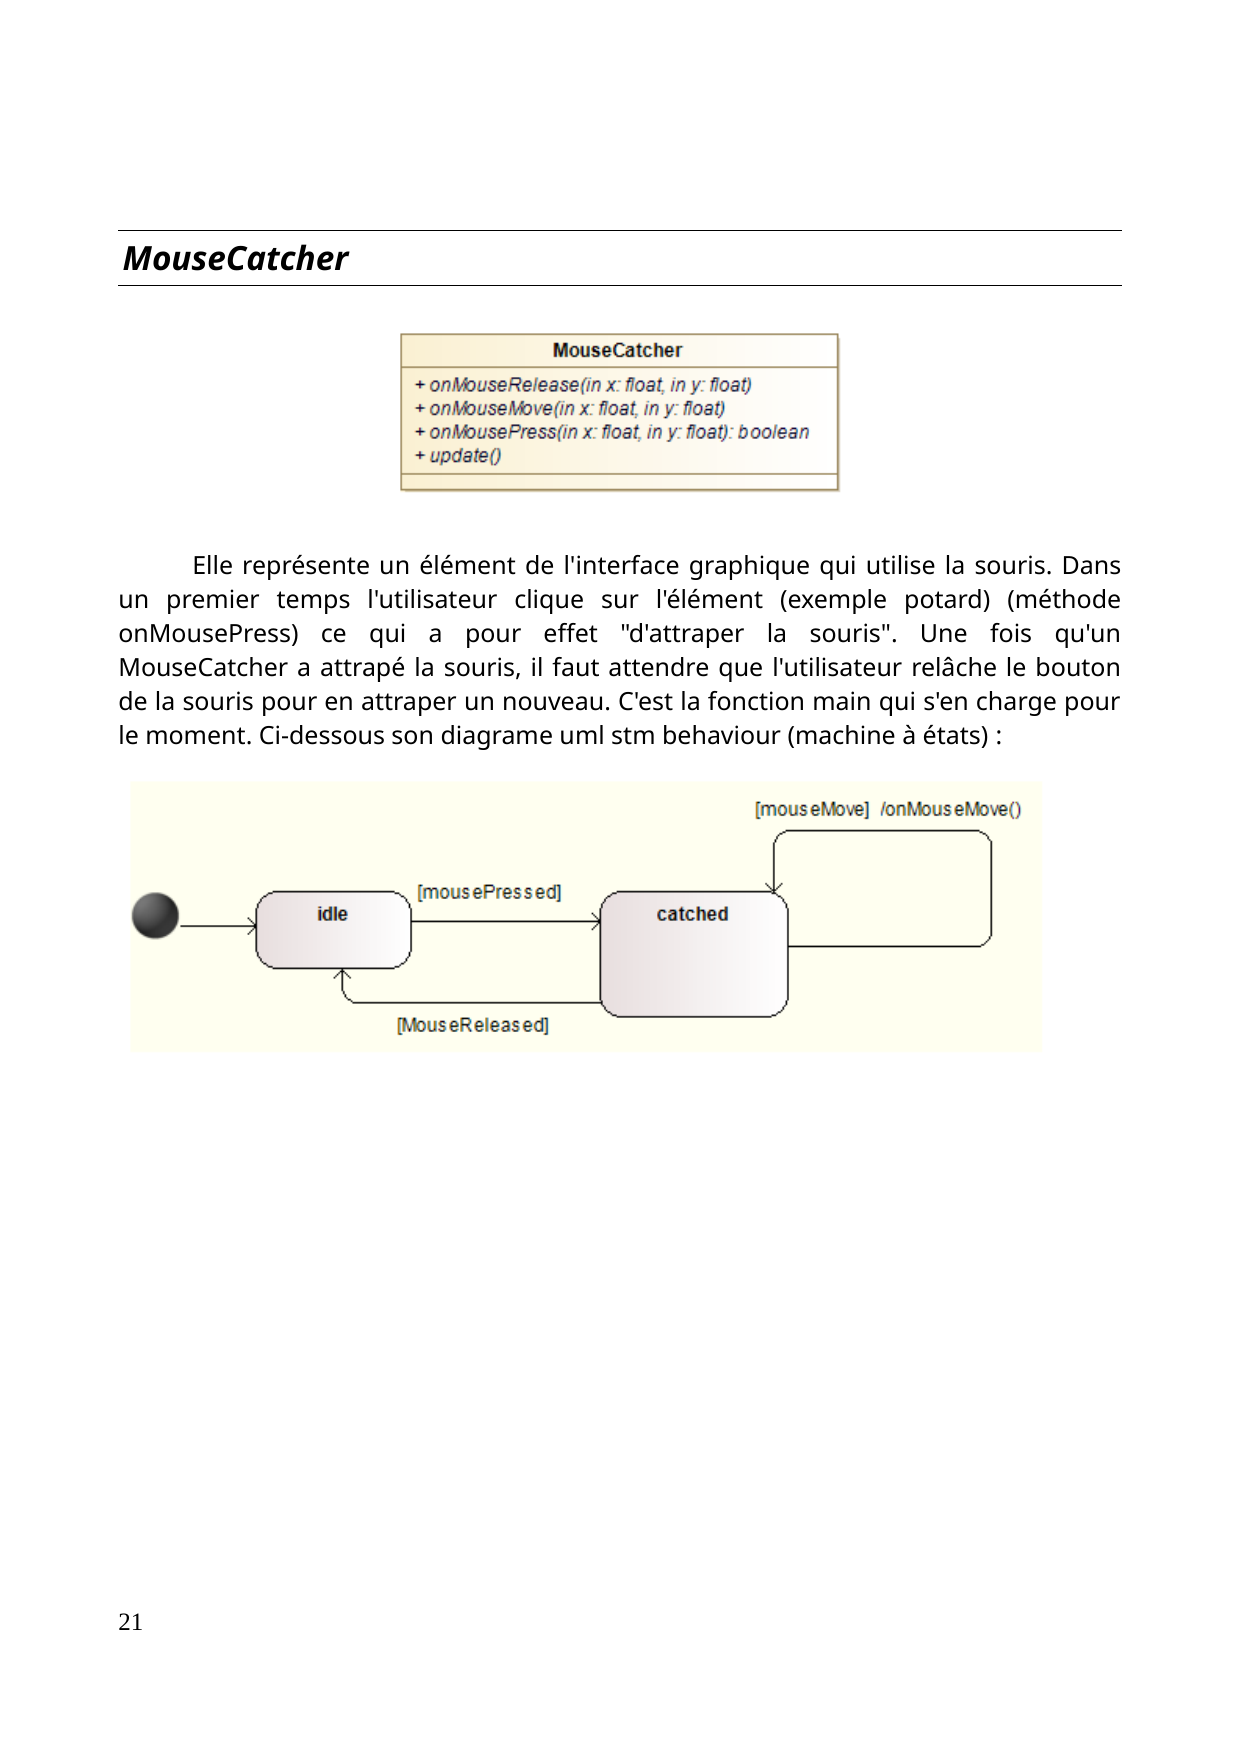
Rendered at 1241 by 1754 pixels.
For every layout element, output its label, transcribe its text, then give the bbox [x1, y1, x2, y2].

picture [115, 766, 1058, 1068]
text MouseCatcher [118, 231, 1122, 285]
picture [385, 318, 856, 508]
text Elle représente un élément de l'interface graphique qui utilise la souris. Dans un premier temps l'utilisateur clique sur l'élément (exemple potard) (méthode onMousePress) ce qui a pour effet "d'attraper la souris". Une fois qu'un MouseCatcher a attrapé la souris, il faut attendre que l'utilisateur relâche le bouton de la souris pour en attraper un nouveau. C'est la fonction main qui s'en charge pour le moment. Ci-dessous son diagrame uml stm behaviour (machine à états) : [118, 548, 1122, 752]
